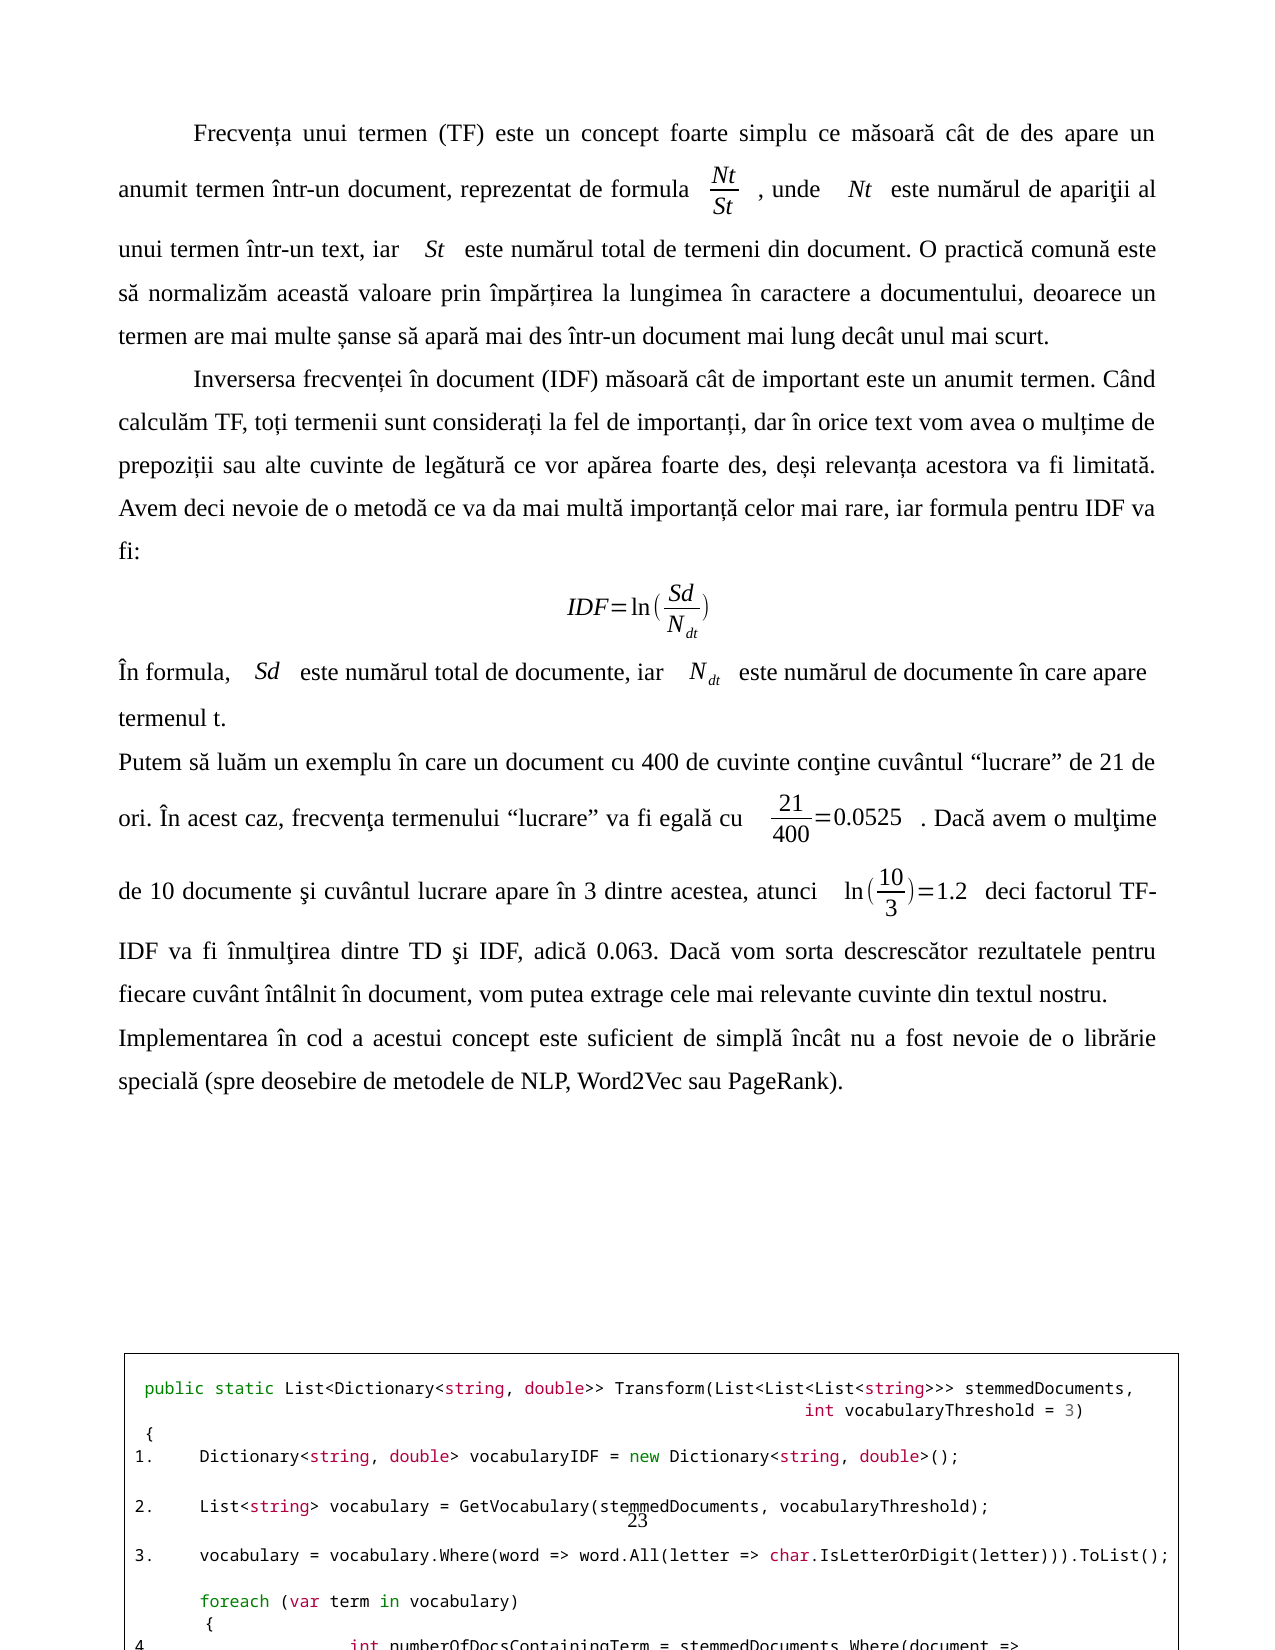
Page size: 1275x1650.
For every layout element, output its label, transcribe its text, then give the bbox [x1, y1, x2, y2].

subtitle Putem să luăm un exemplu în care un document cu 400 de cuvinte conţine cuvântul “lucrare” de 21 de ori. În acest caz, frecvenţa termenului “lucrare” va fi egală cu . Dacă avem o mulţime de 10 documente şi cuvântul lucrare apare în 3 dintre acestea, atunci deci factorul TF-IDF va fi înmulţirea dintre TD şi IDF, adică 0.063. Dacă vom sorta descrescător rezultatele pentru fiecare cuvânt întâlnit în document, vom putea extrage cele mai relevante cuvinte din textul nostru. [118, 747, 1157, 1008]
subtitle În formula, este numărul total de documente, iar este numărul de documente în care apare termenul t. [118, 657, 1157, 732]
subtitle Implementarea în cod a acestui concept este suficient de simplă încât nu a fost nevoie de o librărie specială (spre deosebire de metodele de NLP, Word2Vec sau PageRank). [118, 1023, 1157, 1094]
subtitle Frecvența unui termen (TF) este un concept foarte simplu ce măsoară cât de des apare un anumit termen într-un document, reprezentat de formula, unde este numărul de apariţii al unui termen într-un text, iar este numărul total de termeni din document. O practică comună este să normalizăm această valoare prin împărțirea la lungimea în caractere a documentului, deoarece un termen are mai multe șanse să apară mai des într-un document mai lung decât unul mai scurt. [118, 118, 1157, 349]
subtitle Inversersa frecvenței în document (IDF) măsoară cât de important este un anumit termen. Când calculăm TF, toți termenii sunt considerați la fel de importanți, dar în orice text vom avea o mulțime de prepoziții sau alte cuvinte de legătură ce vor apărea foarte des, deși relevanța acestora va fi limitată. Avem deci nevoie de o metodă ce va da mai multă importanță celor mai rare, iar formula pentru IDF va fi: [118, 364, 1157, 565]
